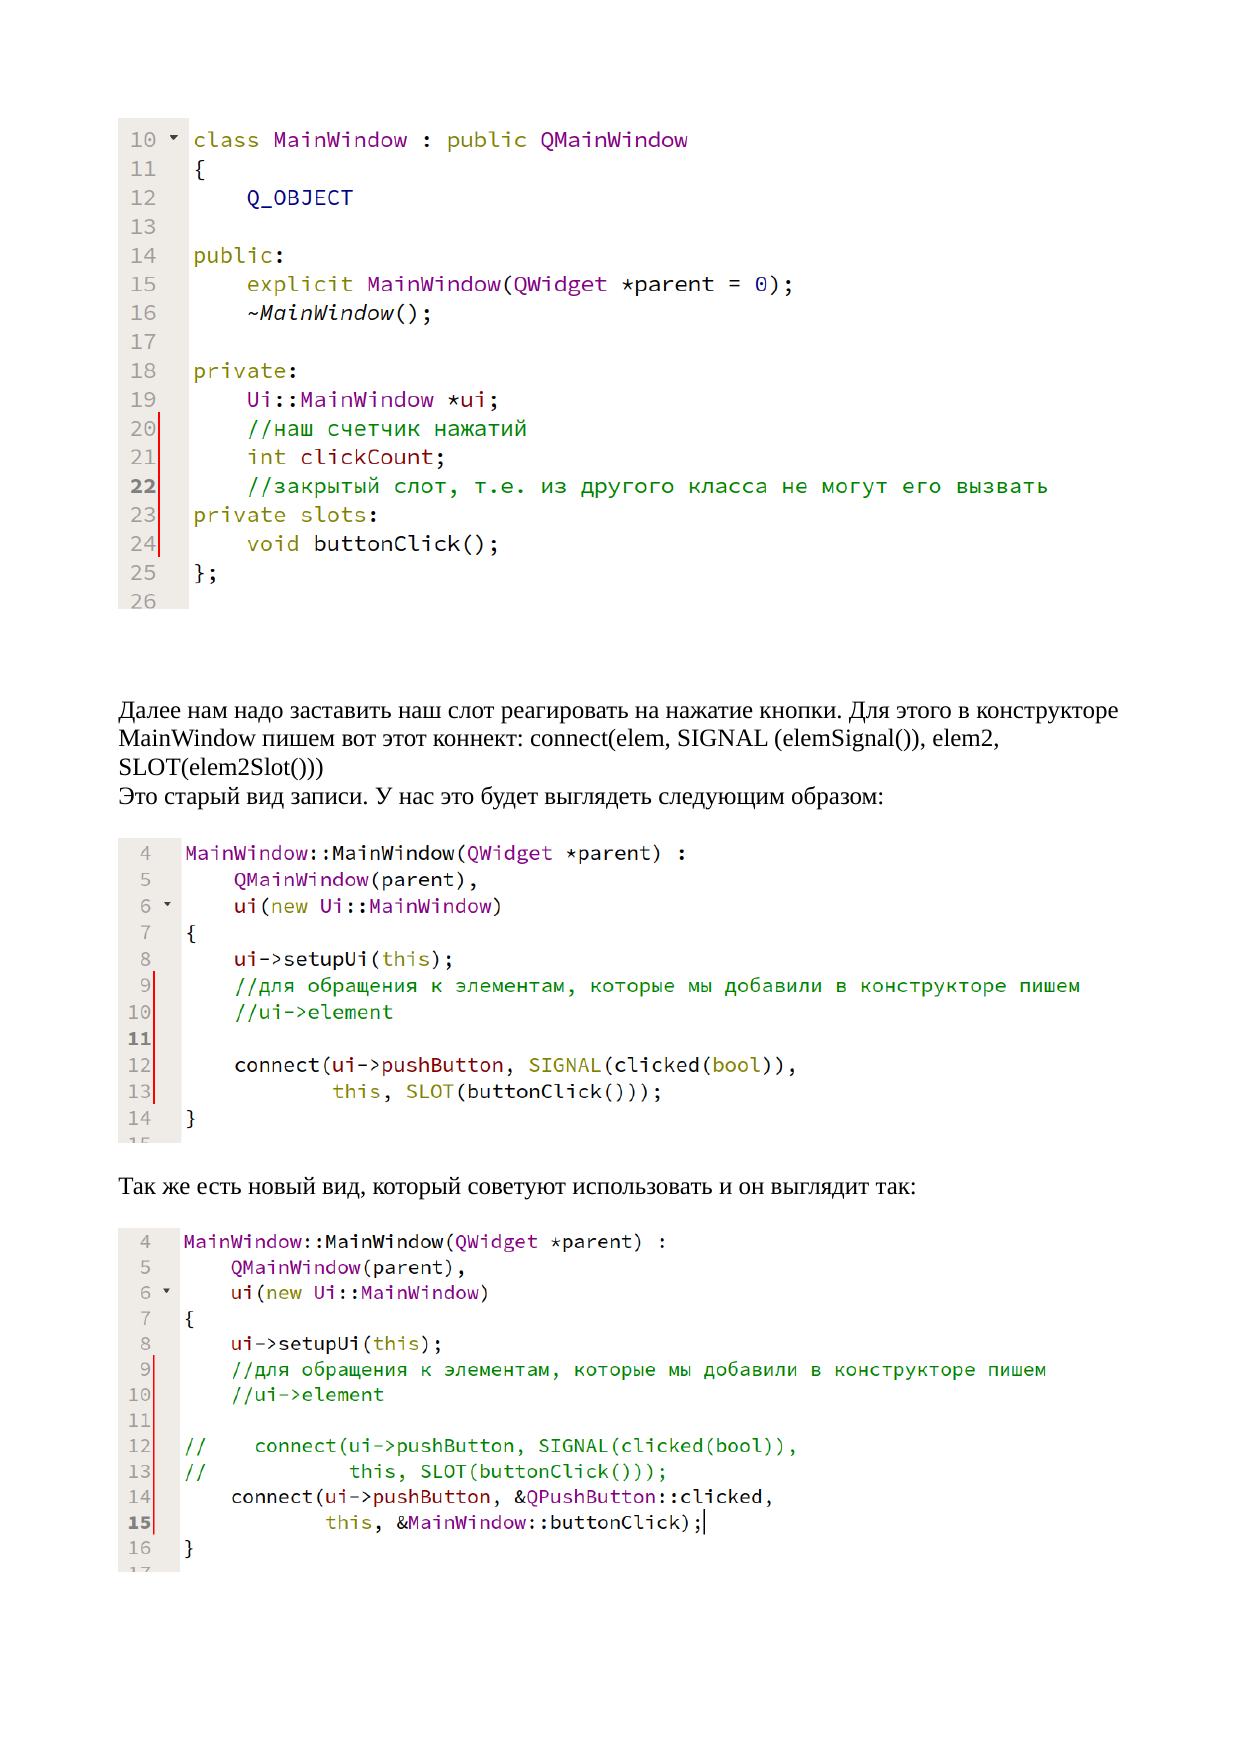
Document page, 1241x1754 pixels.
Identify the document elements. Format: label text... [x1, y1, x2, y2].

text Так же есть новый вид, который советуют использовать и он выглядит так: [118, 1171, 1122, 1200]
text Это старый вид записи. У нас это будет выглядеть следующим образом: [118, 781, 1122, 810]
picture [118, 1228, 1123, 1572]
text Далее нам надо заставить наш слот реагировать на нажатие кнопки. Для этого в конструкторе MainWindow пишем вот этот коннект: connect(elem, SIGNAL (elemSignal()), elem2, SLOT(elem2Slot())) [118, 695, 1122, 781]
picture [118, 118, 1123, 609]
picture [118, 838, 1123, 1143]
